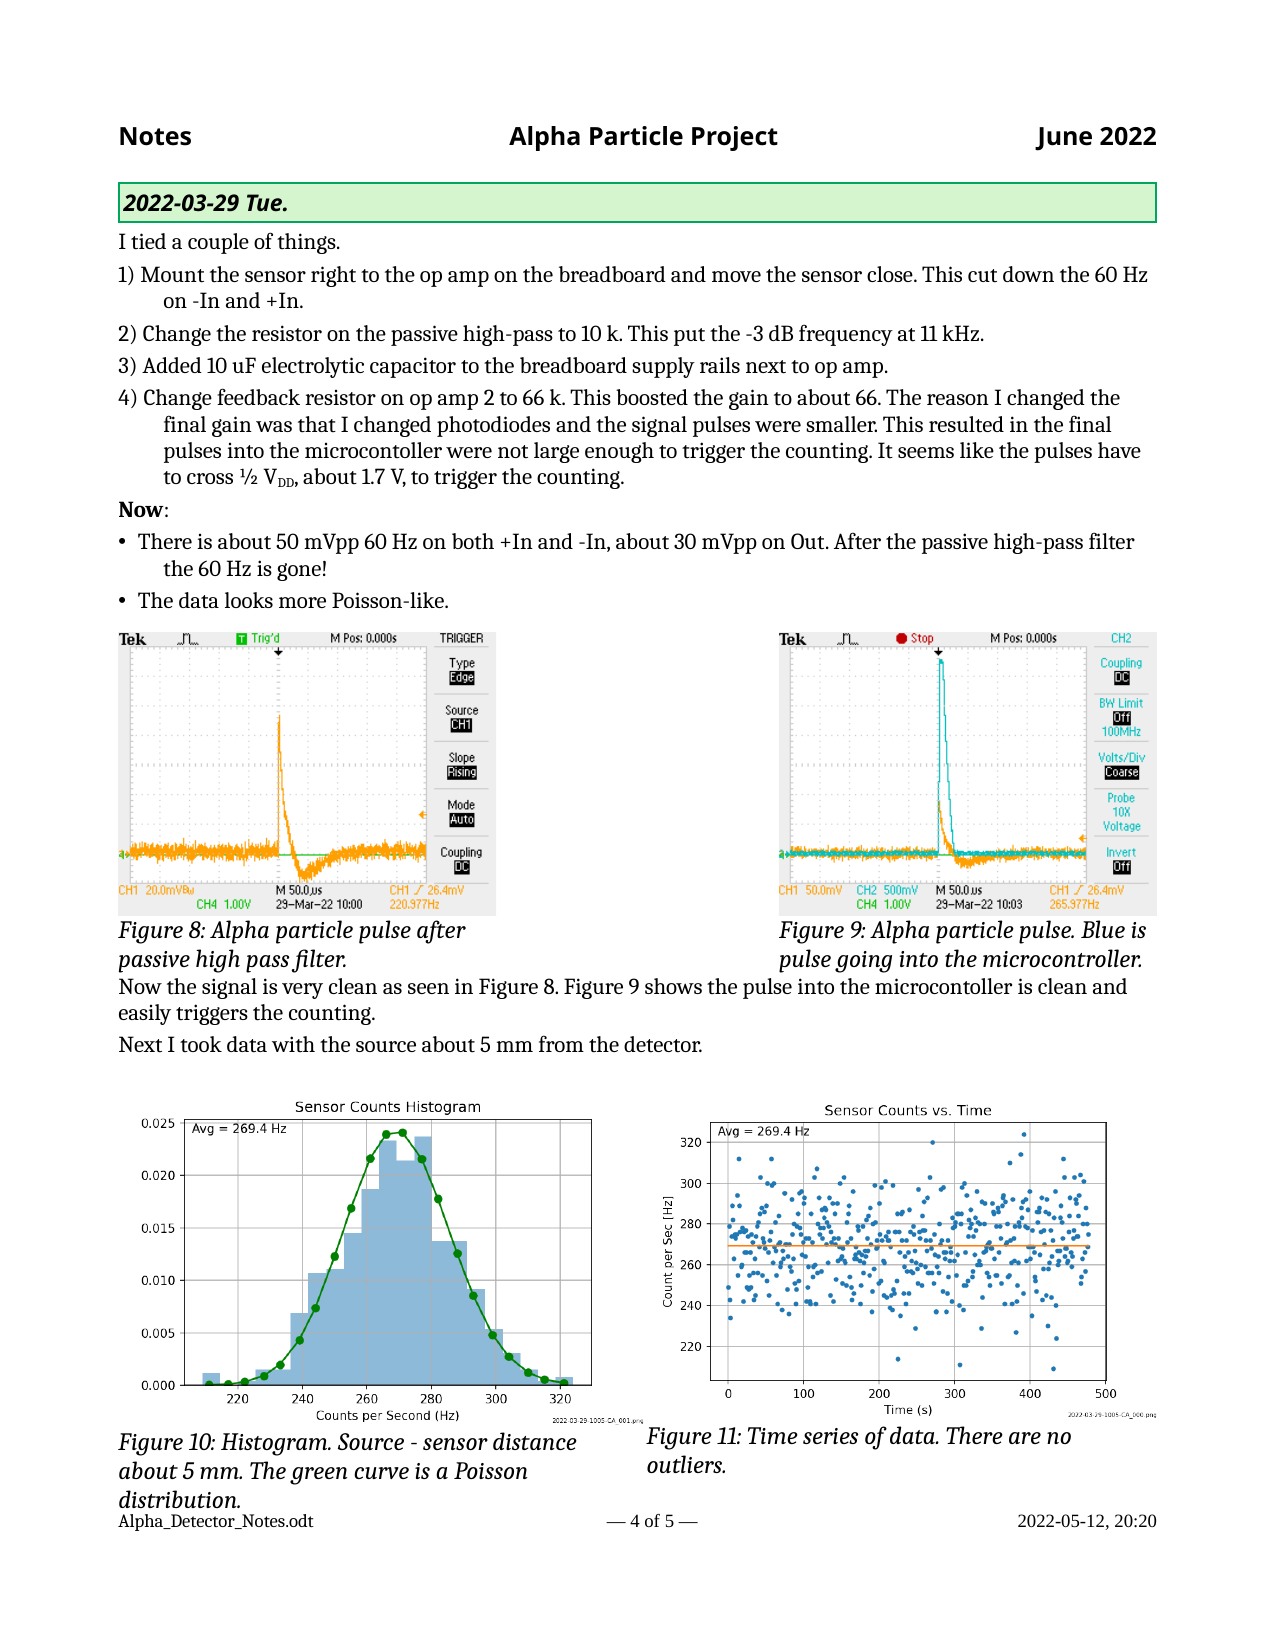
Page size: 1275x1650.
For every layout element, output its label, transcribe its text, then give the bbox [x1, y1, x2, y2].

text Figure 10: Histogram. Source - sensor distance about 5 mm. The green curve is a Poisson distribution. [118, 1429, 643, 1514]
text Figure 9: Alpha particle pulse. Blue is pulse going into the microcontroller. [779, 916, 1157, 973]
text Now: [118, 497, 1157, 523]
list The data looks more Poisson-like. [118, 588, 1157, 614]
list Change the resistor on the passive high-pass to 10 k. This put the -3 dB frequency at 11 kHz. [118, 320, 1157, 347]
subtitle 2022-03-29 Tue. [120, 184, 1155, 221]
picture [646, 1081, 1157, 1423]
list Mount the sensor right to the op amp on the breadboard and move the sensor close. This cut down the 60 Hz on -In and +In. [118, 262, 1157, 314]
list Change feedback resistor on op amp 2 to 66 k. This boosted the gain to about 66. The reason I changed the final gain was that I changed photodiodes and the signal pulses were smaller. This resulted in the final pulses into the microcontoller were not large enough to trigger the counting. It seems like the pulses have to cross ½ VDD, about 1.7 V, to trigger the counting. [118, 385, 1157, 491]
text Figure 11: Time series of data. There are no outliers. [646, 1423, 1156, 1480]
picture [118, 1077, 644, 1429]
text I tied a couple of things. [118, 229, 1157, 256]
text Now the signal is very clean as seen in Figure 8. Figure 9 shows the pulse into the microcontoller is clean and easily triggers the counting. [118, 620, 1157, 1026]
list There is about 50 mVpp 60 Hz on both +In and -In, about 30 mVpp on Out. After the passive high-pass filter the 60 Hz is gone! [118, 529, 1157, 582]
text Figure 8: Alpha particle pulse after passive high pass filter. [118, 916, 496, 973]
text Next I took data with the source about 5 mm from the detector. [118, 1032, 1157, 1059]
list Added 10 uF electrolytic capacitor to the breadboard supply rails next to op amp. [118, 353, 1157, 379]
picture [118, 632, 497, 916]
picture [778, 632, 1157, 916]
